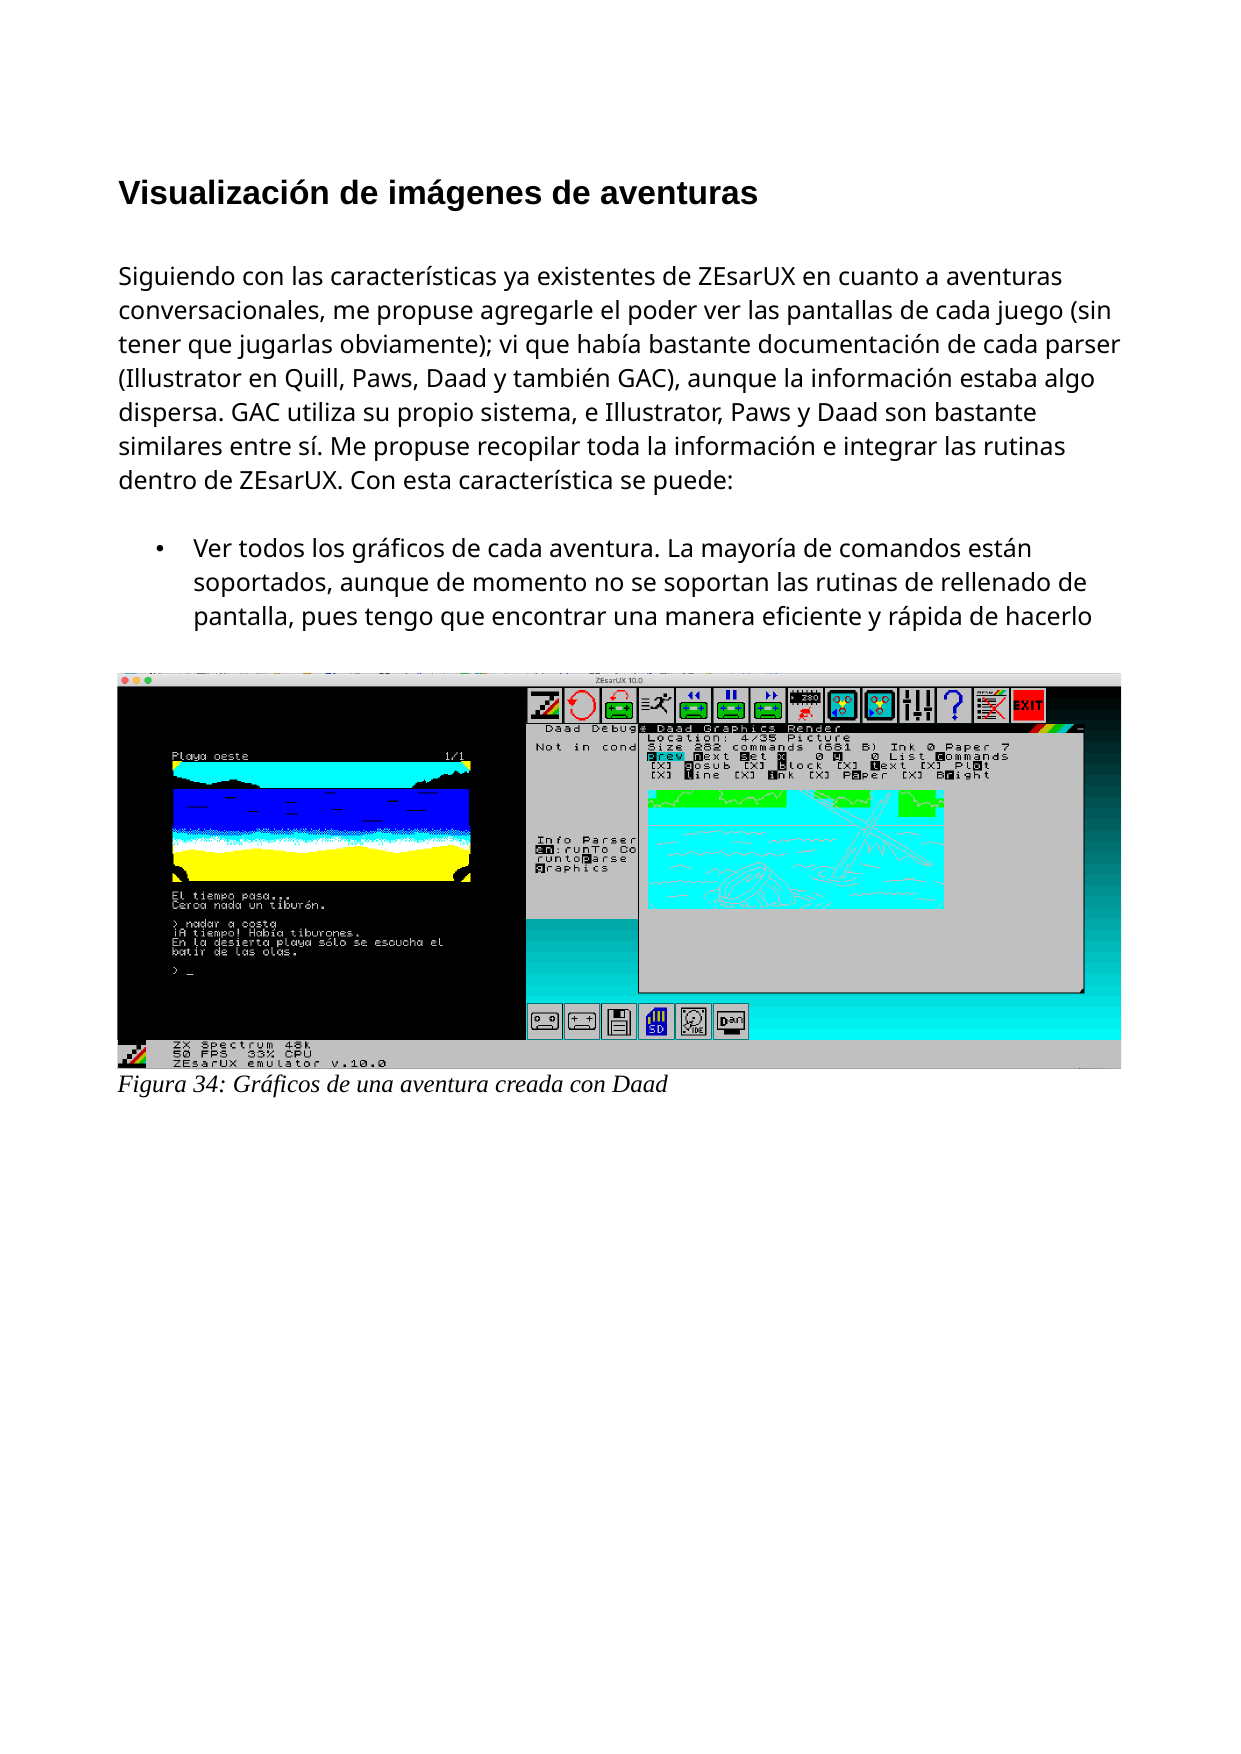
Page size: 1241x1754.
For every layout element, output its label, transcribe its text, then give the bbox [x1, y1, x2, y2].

text Figura 34: Gráficos de una aventura creada con Daad [117, 1069, 1121, 1098]
picture [117, 673, 1122, 1069]
text Siguiendo con las características ya existentes de ZEsarUX en cuanto a aventuras conversacionales, me propuse agregarle el poder ver las pantallas de cada juego (sin tener que jugarlas obviamente); vi que había bastante documentación de cada parser (Illustrator en Quill, Paws, Daad y también GAC), aunque la información estaba algo dispersa. GAC utiliza su propio sistema, e Illustrator, Paws y Daad son bastante similares entre sí. Me propuse recopilar toda la información e integrar las rutinas dentro de ZEsarUX. Con esta característica se puede: [118, 258, 1122, 497]
subtitle Visualización de imágenes de aventuras [118, 173, 1122, 212]
list Ver todos los gráficos de cada aventura. La mayoría de comandos están soportados, aunque de momento no se soportan las rutinas de rellenado de pantalla, pues tengo que encontrar una manera eficiente y rápida de hacerlo [156, 531, 1122, 633]
